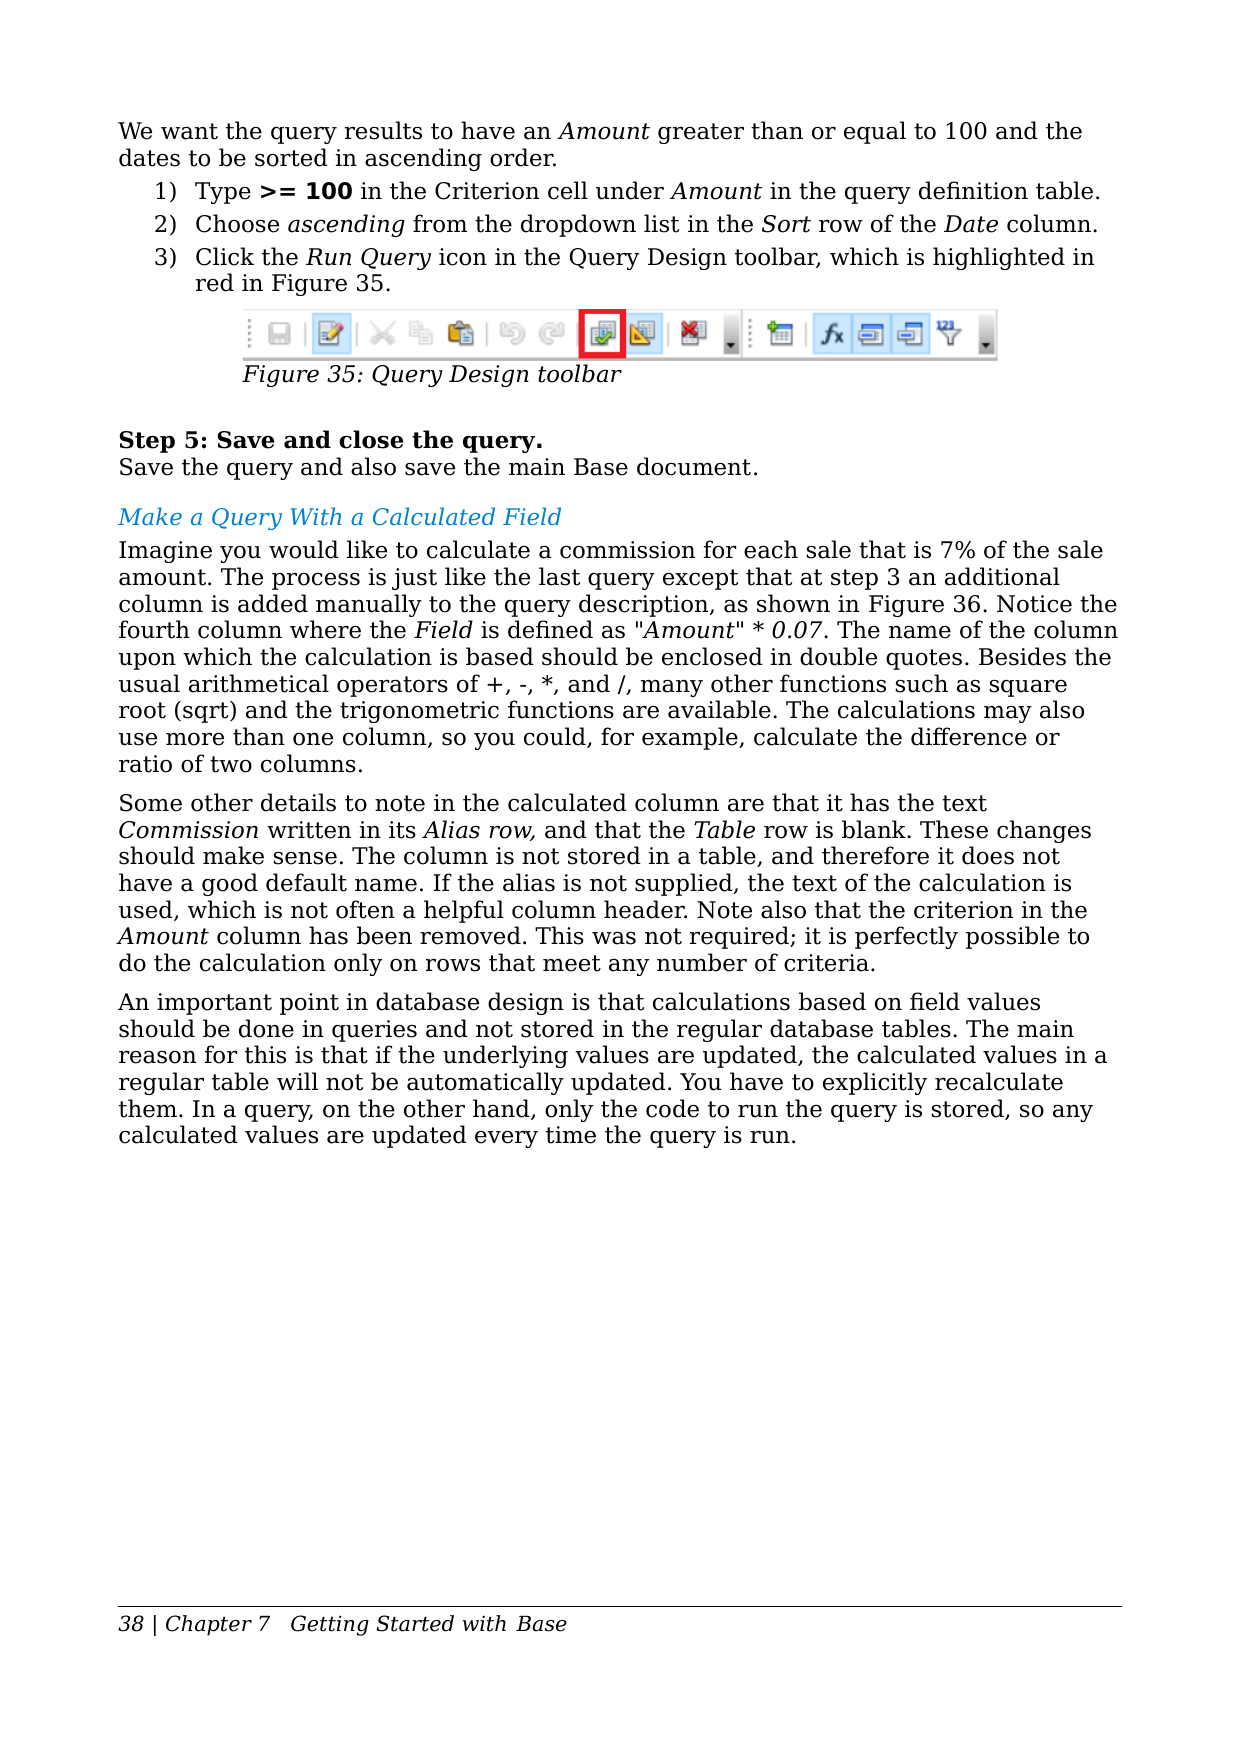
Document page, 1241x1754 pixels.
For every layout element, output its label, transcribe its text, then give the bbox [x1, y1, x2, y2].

list We want the query results to have an Amount greater than or equal to 100 and the dates to be sorted in ascending order. [118, 118, 1122, 171]
list Type >= 100 in the Criterion cell under Amount in the query definition table. [177, 178, 1122, 204]
picture [242, 309, 998, 361]
text Imagine you would like to calculate a commission for each sale that is 7% of the sale amount. The process is just like the last query except that at step 3 an additional column is added manually to the query description, as shown in Figure 36. Notice the fourth column where the Field is defined as "Amount" * 0.07. The name of the column upon which the calculation is based should be enclosed in double quotes. Besides the usual arithmetical operators of +, -, *, and /, many other functions such as square root (sqrt) and the trigonometric functions are available. The calculations may also use more than one column, so you could, for example, calculate the difference or ratio of two columns. [118, 538, 1122, 778]
text Step 5: Save and close the query. [118, 427, 1122, 454]
subtitle Make a Query With a Calculated Field [118, 504, 1122, 531]
text Save the query and also save the main Base document. [118, 454, 1122, 480]
text An important point in database design is that calculations based on field values should be done in queries and not stored in the regular database tables. The main reason for this is that if the underlying values are updated, the calculated values in a regular table will not be automatically updated. You have to explicitly recalculate them. In a query, on the other hand, only the code to run the query is stored, so any calculated values are updated every time the query is run. [118, 989, 1122, 1149]
list Choose ascending from the dropdown list in the Sort row of the Date column. [177, 211, 1122, 237]
list Click the Run Query icon in the Query Design toolbar, which is highlighted in red in Figure 35. [177, 244, 1122, 297]
text Figure 35: Query Design toolbar [243, 361, 998, 387]
text Some other details to note in the calculated column are that it has the text Commission written in its Alias row, and that the Table row is blank. These changes should make sense. The column is not stored in a table, and therefore it does not have a good default name. If the alias is not supplied, the text of the calculation is used, which is not often a helpful column header. Note also that the criterion in the Amount column has been removed. This was not required; it is perfectly possible to do the calculation only on rows that meet any number of criteria. [118, 790, 1122, 977]
